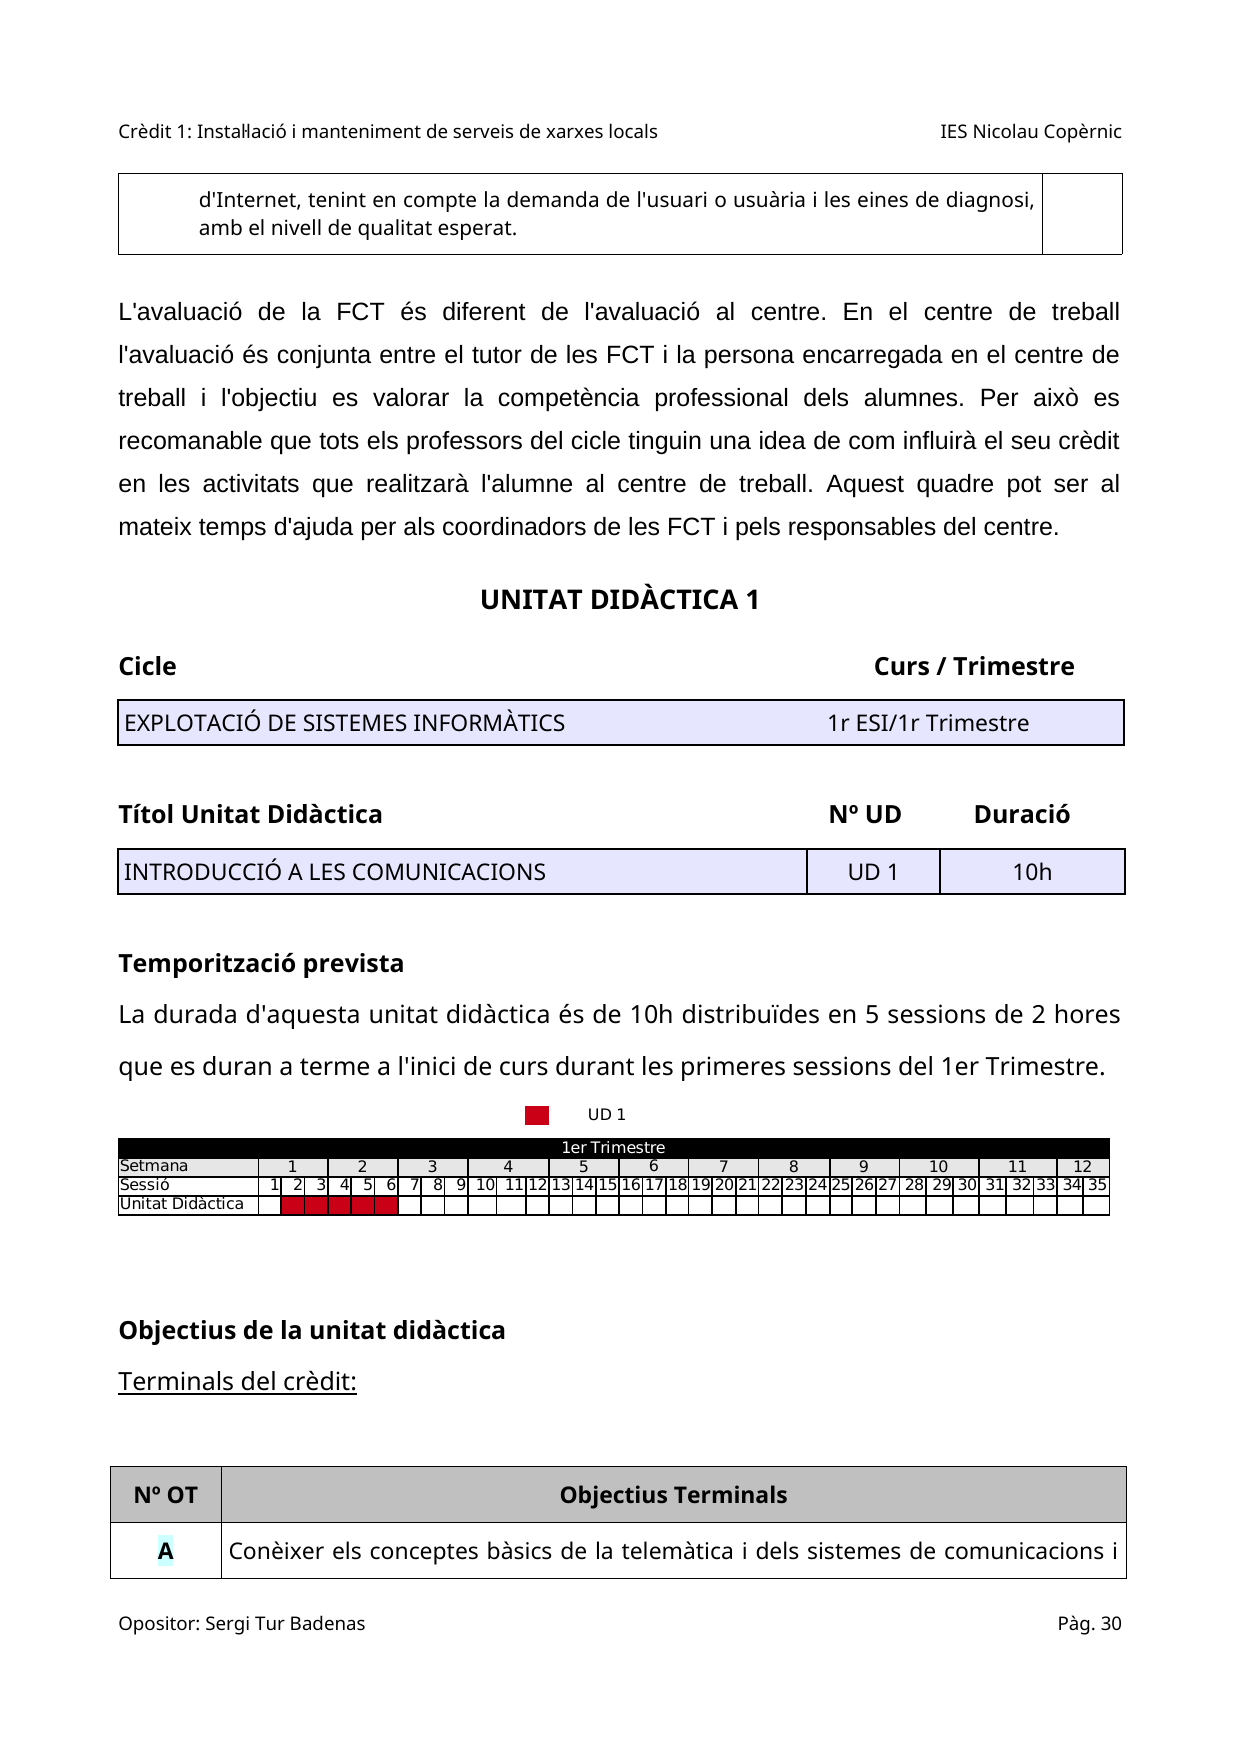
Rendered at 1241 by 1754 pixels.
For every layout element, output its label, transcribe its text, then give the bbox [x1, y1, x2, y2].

table_cell Conèixer els conceptes bàsics de la telemàtica i dels sistemes de comunicacions i [222, 1523, 1126, 1578]
table_header Nº OT [111, 1467, 221, 1522]
table_header Objectius Terminals [222, 1467, 1126, 1522]
text L'avaluació de la FCT és diferent de l'avaluació al centre. En el centre de treball l'avaluació és conjunta entre el tutor de les FCT i la persona encarregada en el centre de treball i l'objectiu es valorar la competència professional dels alumnes. Per això es recomanable que tots els professors del cicle tinguin una idea de com influirà el seu crèdit en les activitats que realitzarà l'alumne al centre de treball. Aquest quadre pot ser al mateix temps d'ajuda per als coordinadors de les FCT i pels responsables del centre. [118, 297, 1122, 541]
text La durada d'aquesta unitat didàctica és de 10h distribuïdes en 5 sessions de 2 hores que es duran a terme a l'inici de curs durant les primeres sessions del 1er Trimestre. [118, 997, 1122, 1082]
table_cell A [111, 1523, 221, 1578]
table_header EXPLOTACIÓ DE SISTEMES INFORMÀTICS 1r ESI/1r Trimestre [119, 701, 1123, 744]
subtitle UNITAT DIDÀCTICA 1 [118, 580, 1122, 617]
text Cicle Curs / Trimestre [118, 648, 1122, 682]
table_header INTRODUCCIÓ A LES COMUNICACIONS [119, 850, 806, 893]
table_cell [1043, 174, 1122, 253]
text Temporització prevista [118, 946, 1122, 980]
text Terminals del crèdit: [118, 1364, 1122, 1398]
text Objectius de la unitat didàctica [118, 1313, 1122, 1347]
text Títol Unitat Didàctica Nº UD Duració [118, 797, 1122, 831]
table_header UD 1 [808, 850, 939, 893]
table_header 10h [941, 850, 1124, 893]
table_cell d'Internet, tenint en compte la demanda de l'usuari o usuària i les eines de diagnosi, amb el nivell de qualitat esperat. [119, 174, 1042, 253]
